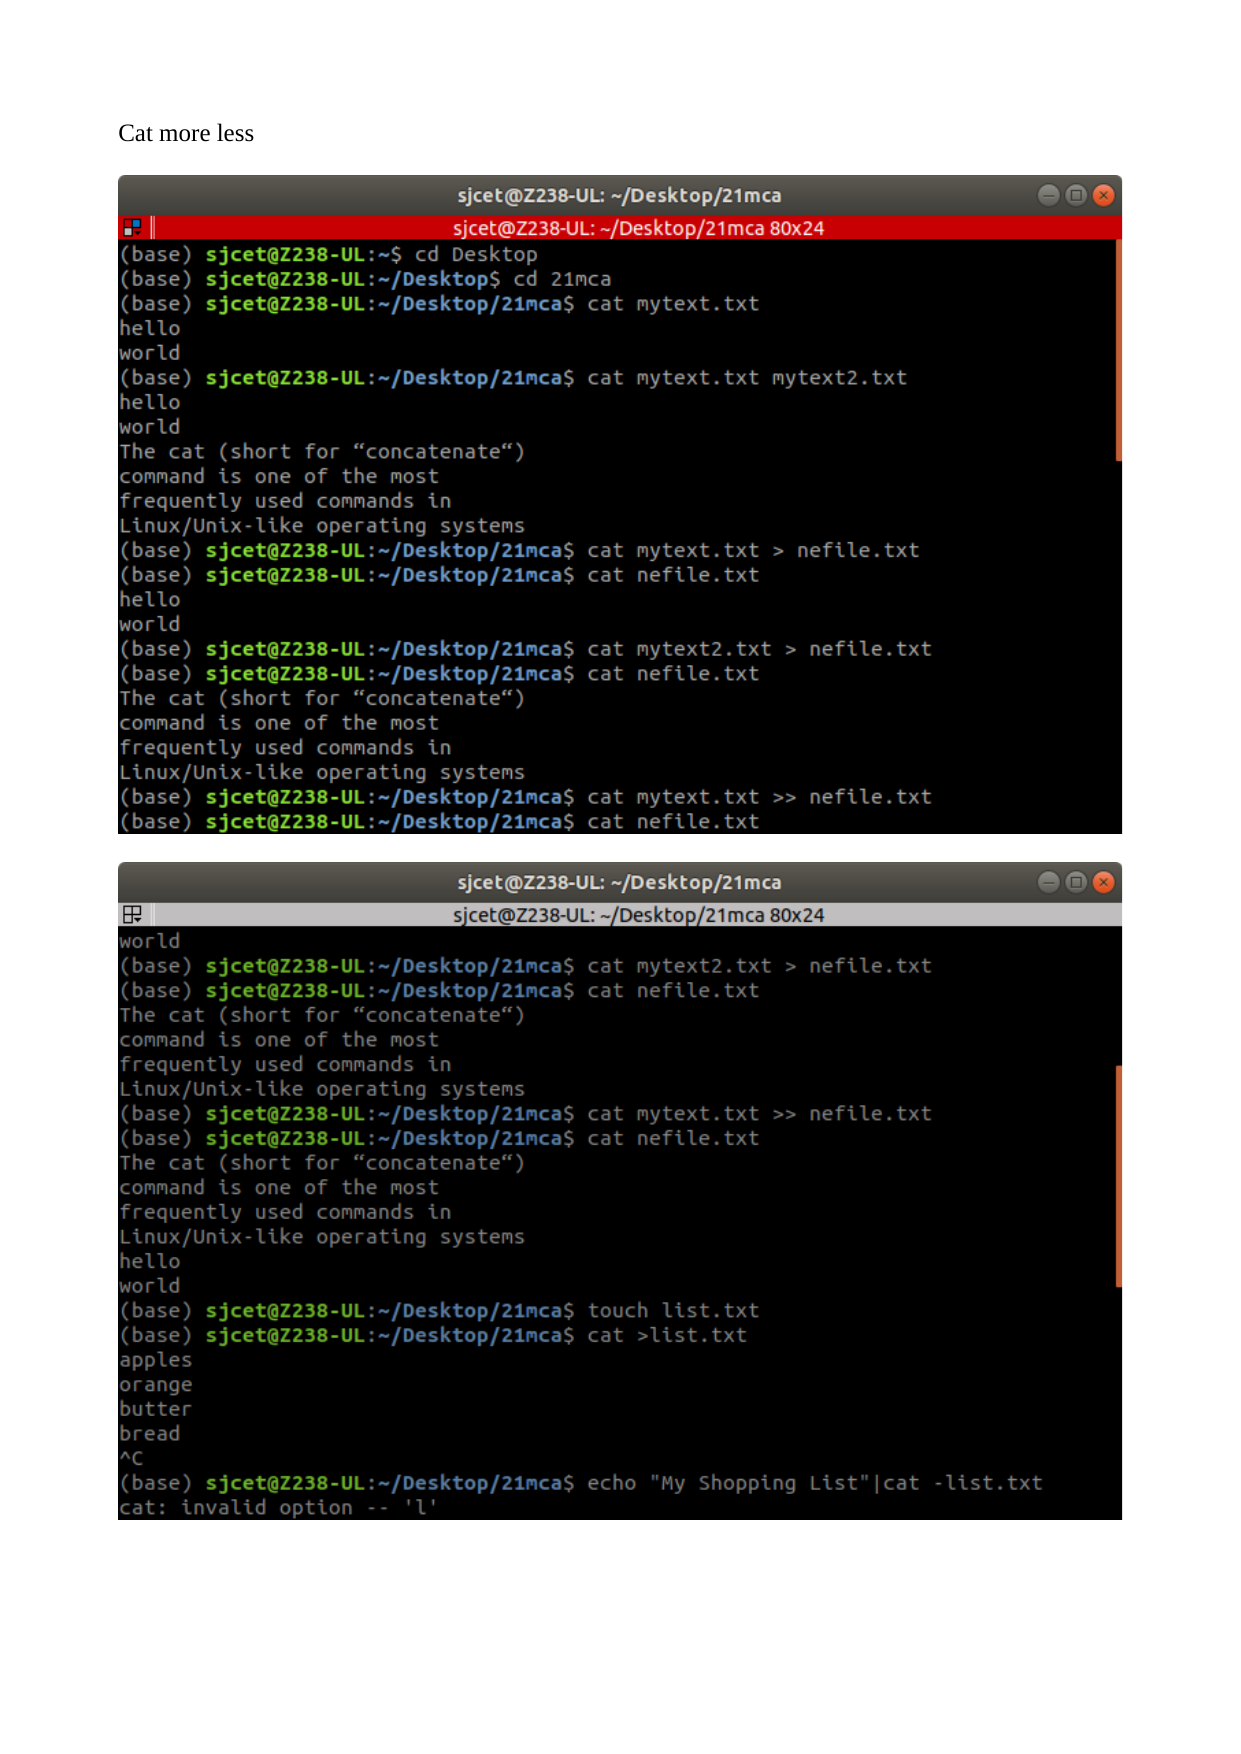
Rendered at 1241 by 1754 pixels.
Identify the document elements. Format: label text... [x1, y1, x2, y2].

picture [118, 175, 1123, 834]
picture [118, 862, 1123, 1520]
text Cat more less [118, 118, 1122, 147]
